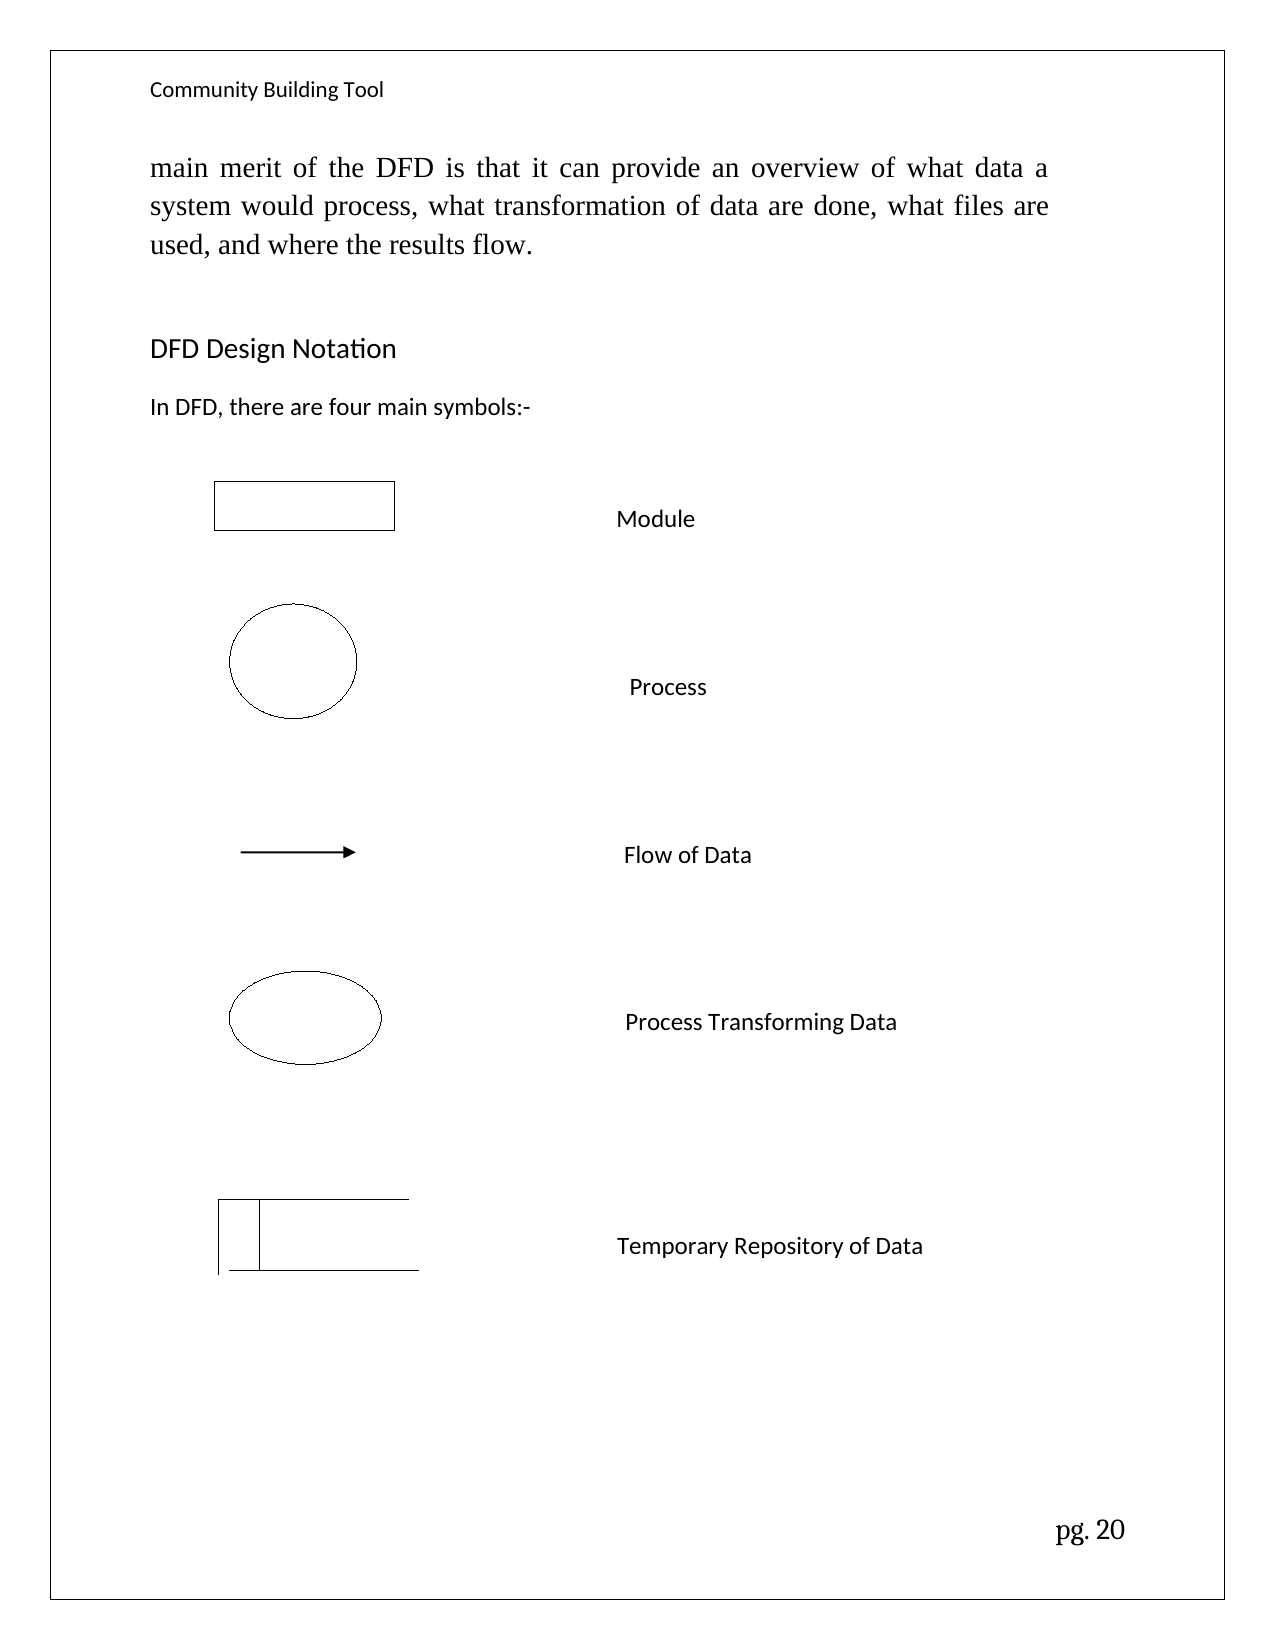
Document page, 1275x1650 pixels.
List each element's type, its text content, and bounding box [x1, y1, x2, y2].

text Process [629, 671, 1125, 702]
text Module [616, 503, 1125, 534]
text Temporary Repository of Data [617, 1230, 1125, 1261]
text main merit of the DFD is that it can provide an overview of what data a system would process, what transformation of data are done, what files are used, and where the results flow. [150, 150, 1050, 261]
text Flow of Data [624, 839, 1125, 869]
subtitle DFD Design Notation [150, 330, 1125, 365]
text Process Transforming Data [625, 1007, 1125, 1037]
text In DFD, there are four main symbols:- [150, 391, 1125, 422]
